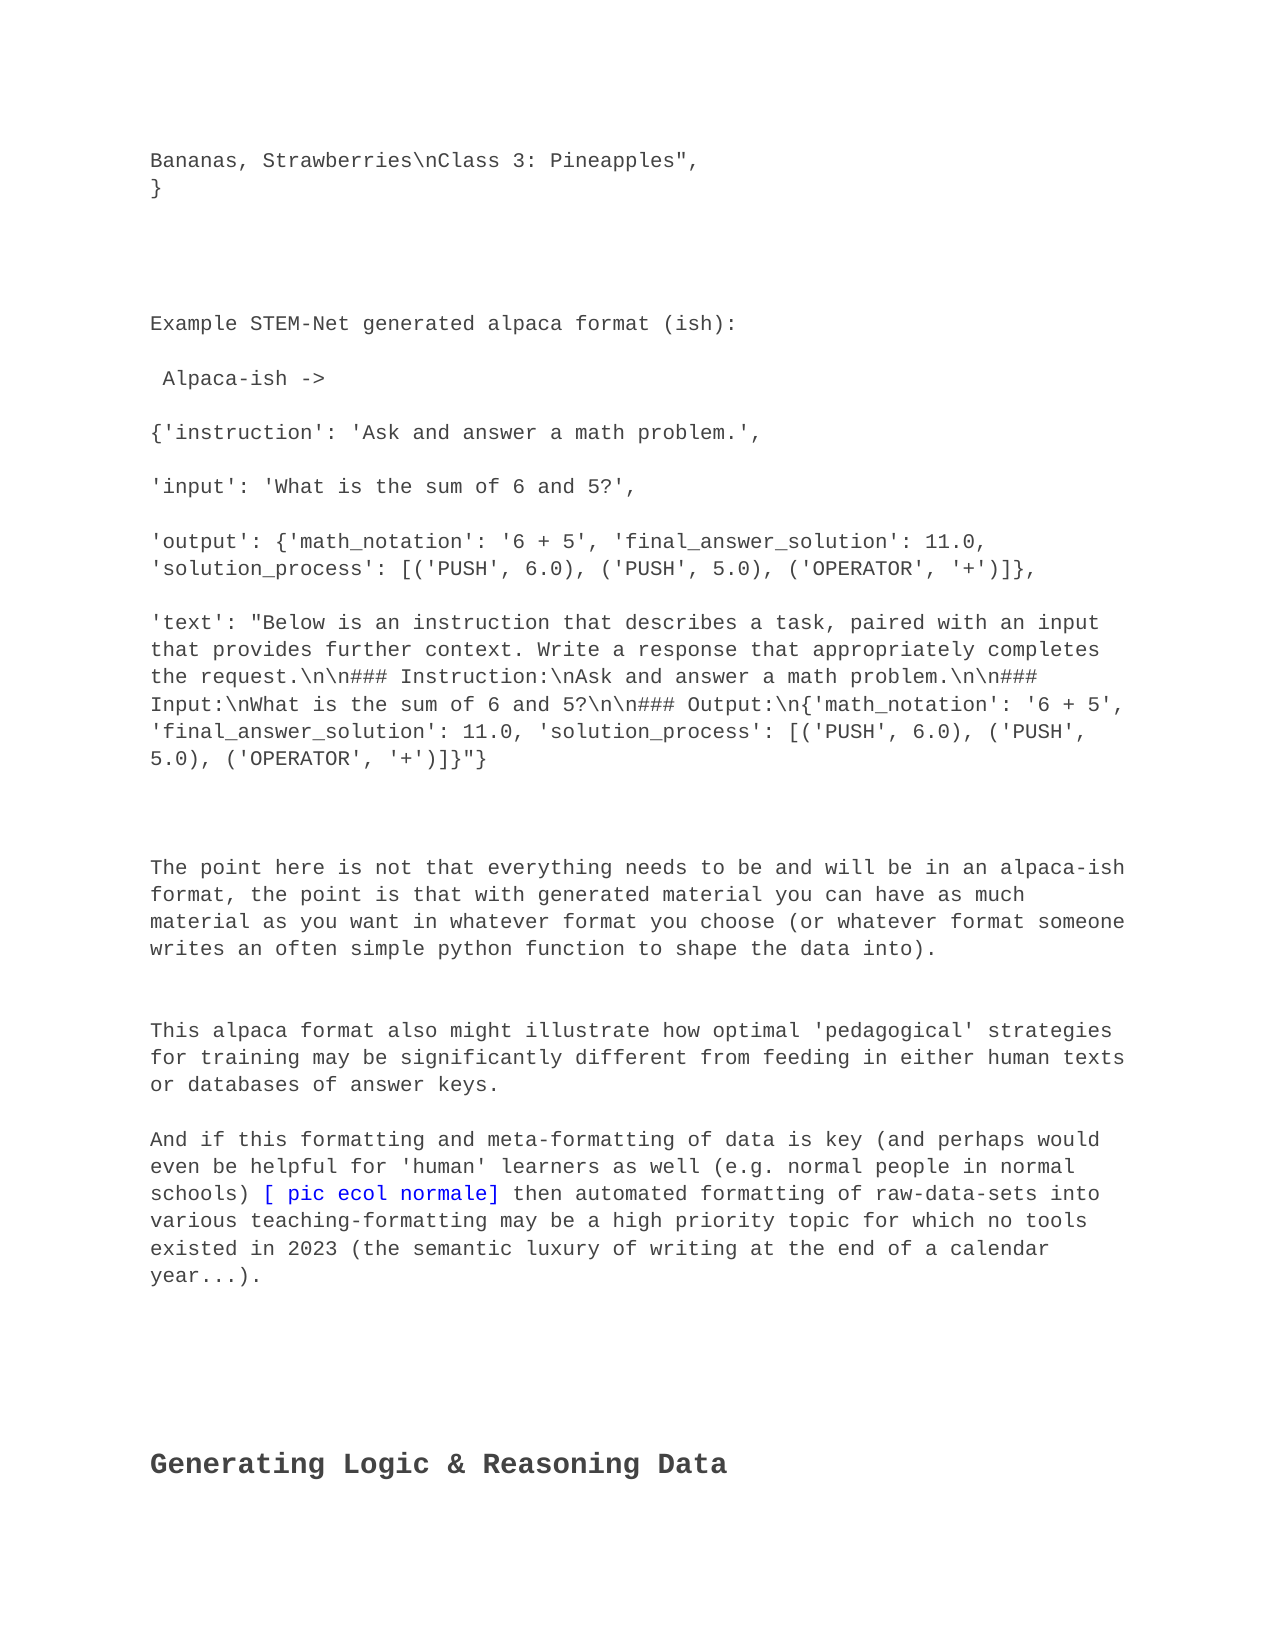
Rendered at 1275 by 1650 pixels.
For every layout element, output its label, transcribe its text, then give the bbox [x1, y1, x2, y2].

text {'instruction': 'Ask and answer a math problem.', [150, 422, 1125, 446]
text Generating Logic & Reasoning Data [150, 1449, 1125, 1482]
text This alpaca format also might illustrate how optimal 'pedagogical' strategies for training may be significantly different from feeding in either human texts or databases of answer keys. [150, 1020, 1125, 1098]
text 'input': 'What is the sum of 6 and 5?', [150, 476, 1125, 500]
text And if this formatting and meta-formatting of data is key (and perhaps would even be helpful for 'human' learners as well (e.g. normal people in normal schools) [ pic ecol normale] then automated formatting of raw-data-sets into various teaching-formatting may be a high priority topic for which no tools existed in 2023 (the semantic luxury of writing at the end of a calendar year...). [150, 1129, 1125, 1288]
text 'text': "Below is an instruction that describes a task, paired with an input that provides further context. Write a response that appropriately completes the request.\n\n### Instruction:\nAsk and answer a math problem.\n\n### Input:\nWhat is the sum of 6 and 5?\n\n### Output:\n{'math_notation': '6 + 5', 'final_answer_solution': 11.0, 'solution_process': [('PUSH', 6.0), ('PUSH', 5.0), ('OPERATOR', '+')]}"} [150, 612, 1125, 772]
text Bananas, Strawberries\nClass 3: Pineapples", [150, 150, 1125, 174]
text Example STEM-Net generated alpaca format (ish): [150, 313, 1125, 337]
text The point here is not that everything needs to be and will be in an alpaca-ish format, the point is that with generated material you can have as much material as you want in whatever format you choose (or whatever format someone writes an often simple python function to shape the data into). [150, 857, 1125, 962]
text Alpaca-ish -> [150, 367, 1125, 391]
text } [150, 177, 1125, 201]
text 'output': {'math_notation': '6 + 5', 'final_answer_solution': 11.0, 'solution_process': [('PUSH', 6.0), ('PUSH', 5.0), ('OPERATOR', '+')]}, [150, 531, 1125, 581]
